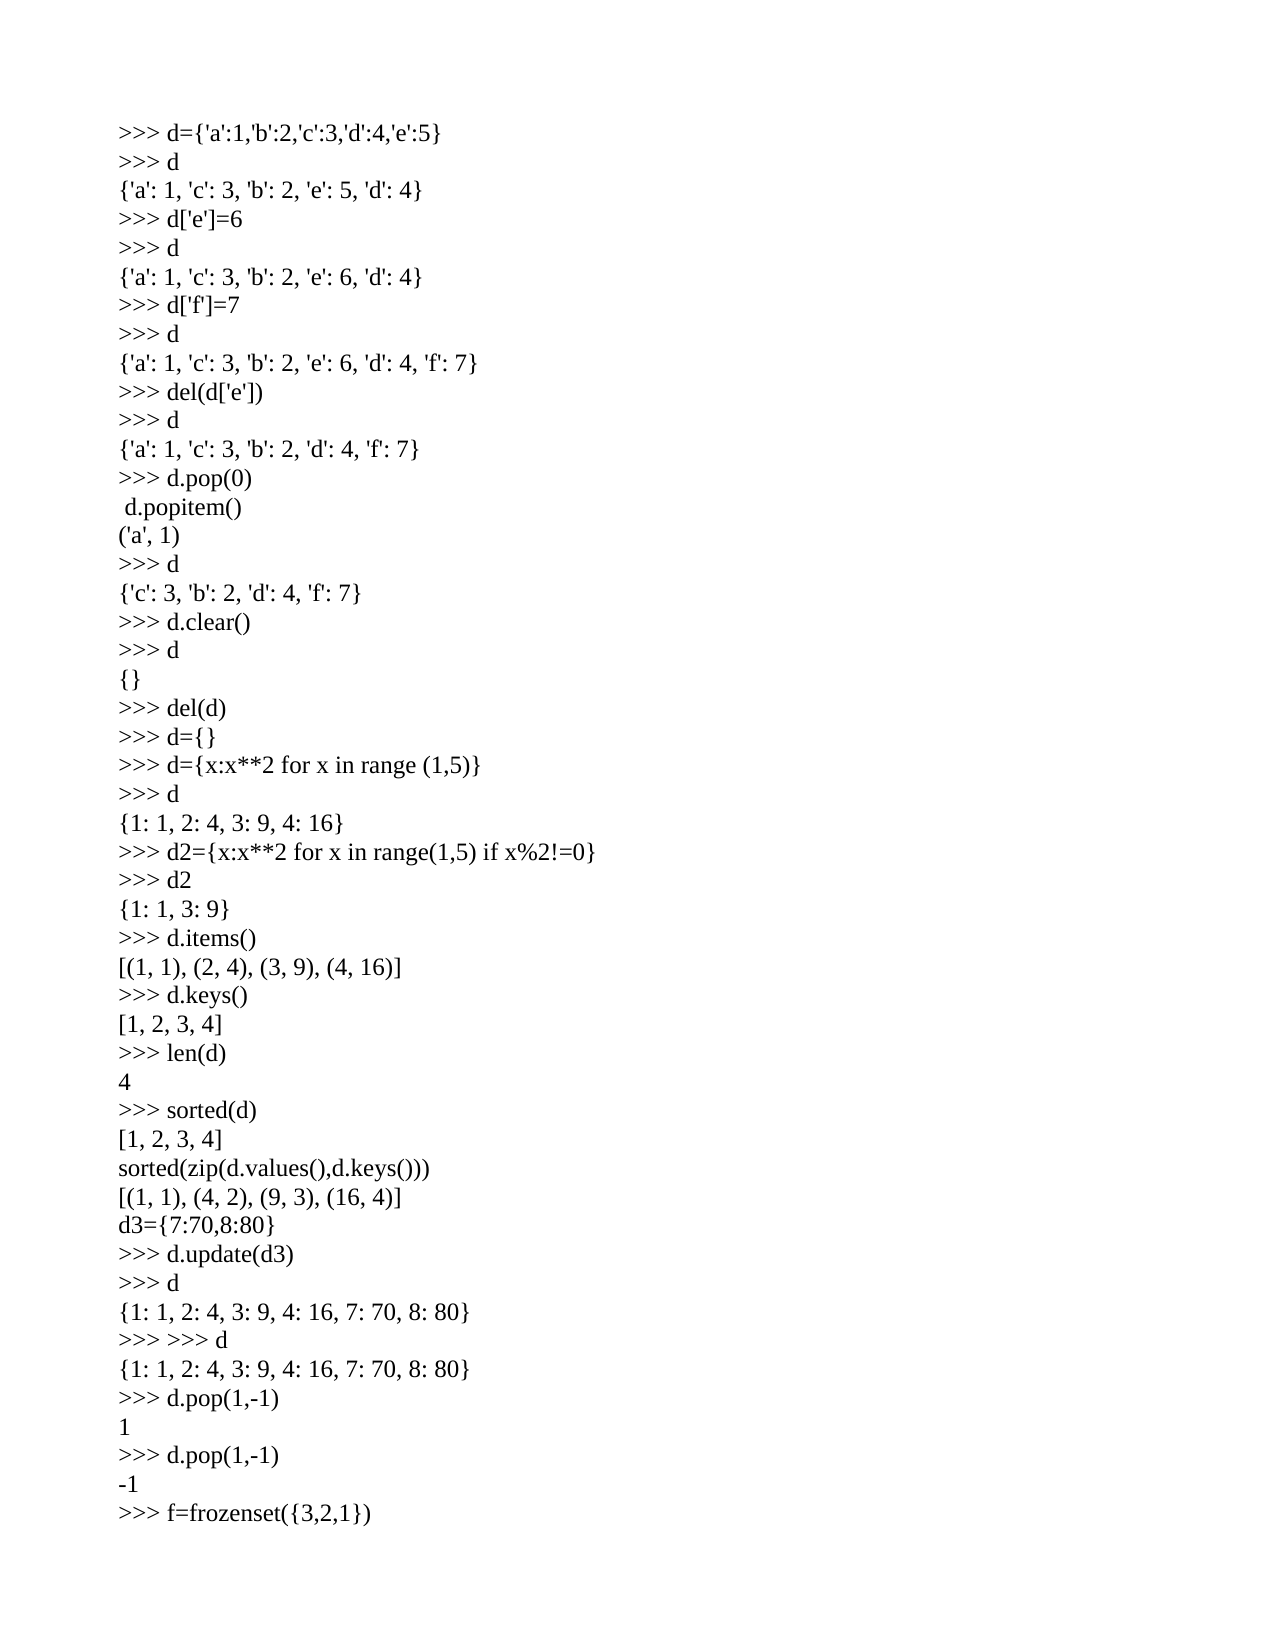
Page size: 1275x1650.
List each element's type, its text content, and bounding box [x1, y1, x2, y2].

text >>> d.clear() [118, 607, 1157, 636]
text >>> d.keys() [118, 981, 1157, 1009]
text >>> d.pop(1,-1) [118, 1441, 1157, 1469]
text >>> len(d) [118, 1038, 1157, 1067]
text {'a': 1, 'c': 3, 'b': 2, 'e': 6, 'd': 4} [118, 262, 1157, 291]
text >>> sorted(d) [118, 1096, 1157, 1124]
text >>> d={x:x**2 for x in range (1,5)} [118, 751, 1157, 779]
text >>> d2={x:x**2 for x in range(1,5) if x%2!=0} [118, 837, 1157, 866]
text [(1, 1), (2, 4), (3, 9), (4, 16)] [118, 952, 1157, 981]
text {'a': 1, 'c': 3, 'b': 2, 'e': 6, 'd': 4, 'f': 7} [118, 348, 1157, 377]
text >>> d2 [118, 866, 1157, 894]
text >>> d={} [118, 722, 1157, 751]
text >>> d.pop(1,-1) [118, 1383, 1157, 1412]
text >>> d.items() [118, 923, 1157, 952]
text {'a': 1, 'c': 3, 'b': 2, 'd': 4, 'f': 7} [118, 434, 1157, 463]
text sorted(zip(d.values(),d.keys())) [118, 1153, 1157, 1182]
text {1: 1, 2: 4, 3: 9, 4: 16, 7: 70, 8: 80} [118, 1297, 1157, 1326]
text >>> d [118, 549, 1157, 578]
text 1 [118, 1412, 1157, 1441]
text d3={7:70,8:80} [118, 1211, 1157, 1239]
text [(1, 1), (4, 2), (9, 3), (16, 4)] [118, 1182, 1157, 1211]
text -1 [118, 1469, 1157, 1498]
text {1: 1, 3: 9} [118, 894, 1157, 923]
text [1, 2, 3, 4] [118, 1009, 1157, 1038]
text >>> d [118, 147, 1157, 176]
text {} [118, 664, 1157, 693]
text >>> d [118, 233, 1157, 262]
text {1: 1, 2: 4, 3: 9, 4: 16, 7: 70, 8: 80} [118, 1354, 1157, 1383]
text >>> d [118, 1268, 1157, 1297]
text >>> d.update(d3) [118, 1239, 1157, 1268]
text >>> d={'a':1,'b':2,'c':3,'d':4,'e':5} [118, 118, 1157, 147]
text >>> del(d['e']) [118, 377, 1157, 406]
text >>> del(d) [118, 693, 1157, 722]
text >>> d.pop(0) [118, 463, 1157, 492]
text >>> f=frozenset({3,2,1}) [118, 1498, 1157, 1527]
text {'c': 3, 'b': 2, 'd': 4, 'f': 7} [118, 578, 1157, 607]
text >>> d [118, 636, 1157, 664]
text d.popitem() [118, 492, 1157, 521]
text >>> d['f']=7 [118, 291, 1157, 319]
text >>> d [118, 319, 1157, 348]
text >>> d [118, 779, 1157, 808]
text ('a', 1) [118, 521, 1157, 549]
text 4 [118, 1067, 1157, 1096]
text {'a': 1, 'c': 3, 'b': 2, 'e': 5, 'd': 4} [118, 176, 1157, 204]
text [1, 2, 3, 4] [118, 1124, 1157, 1153]
text >>> >>> d [118, 1326, 1157, 1354]
text >>> d['e']=6 [118, 204, 1157, 233]
text {1: 1, 2: 4, 3: 9, 4: 16} [118, 808, 1157, 837]
text >>> d [118, 406, 1157, 434]
